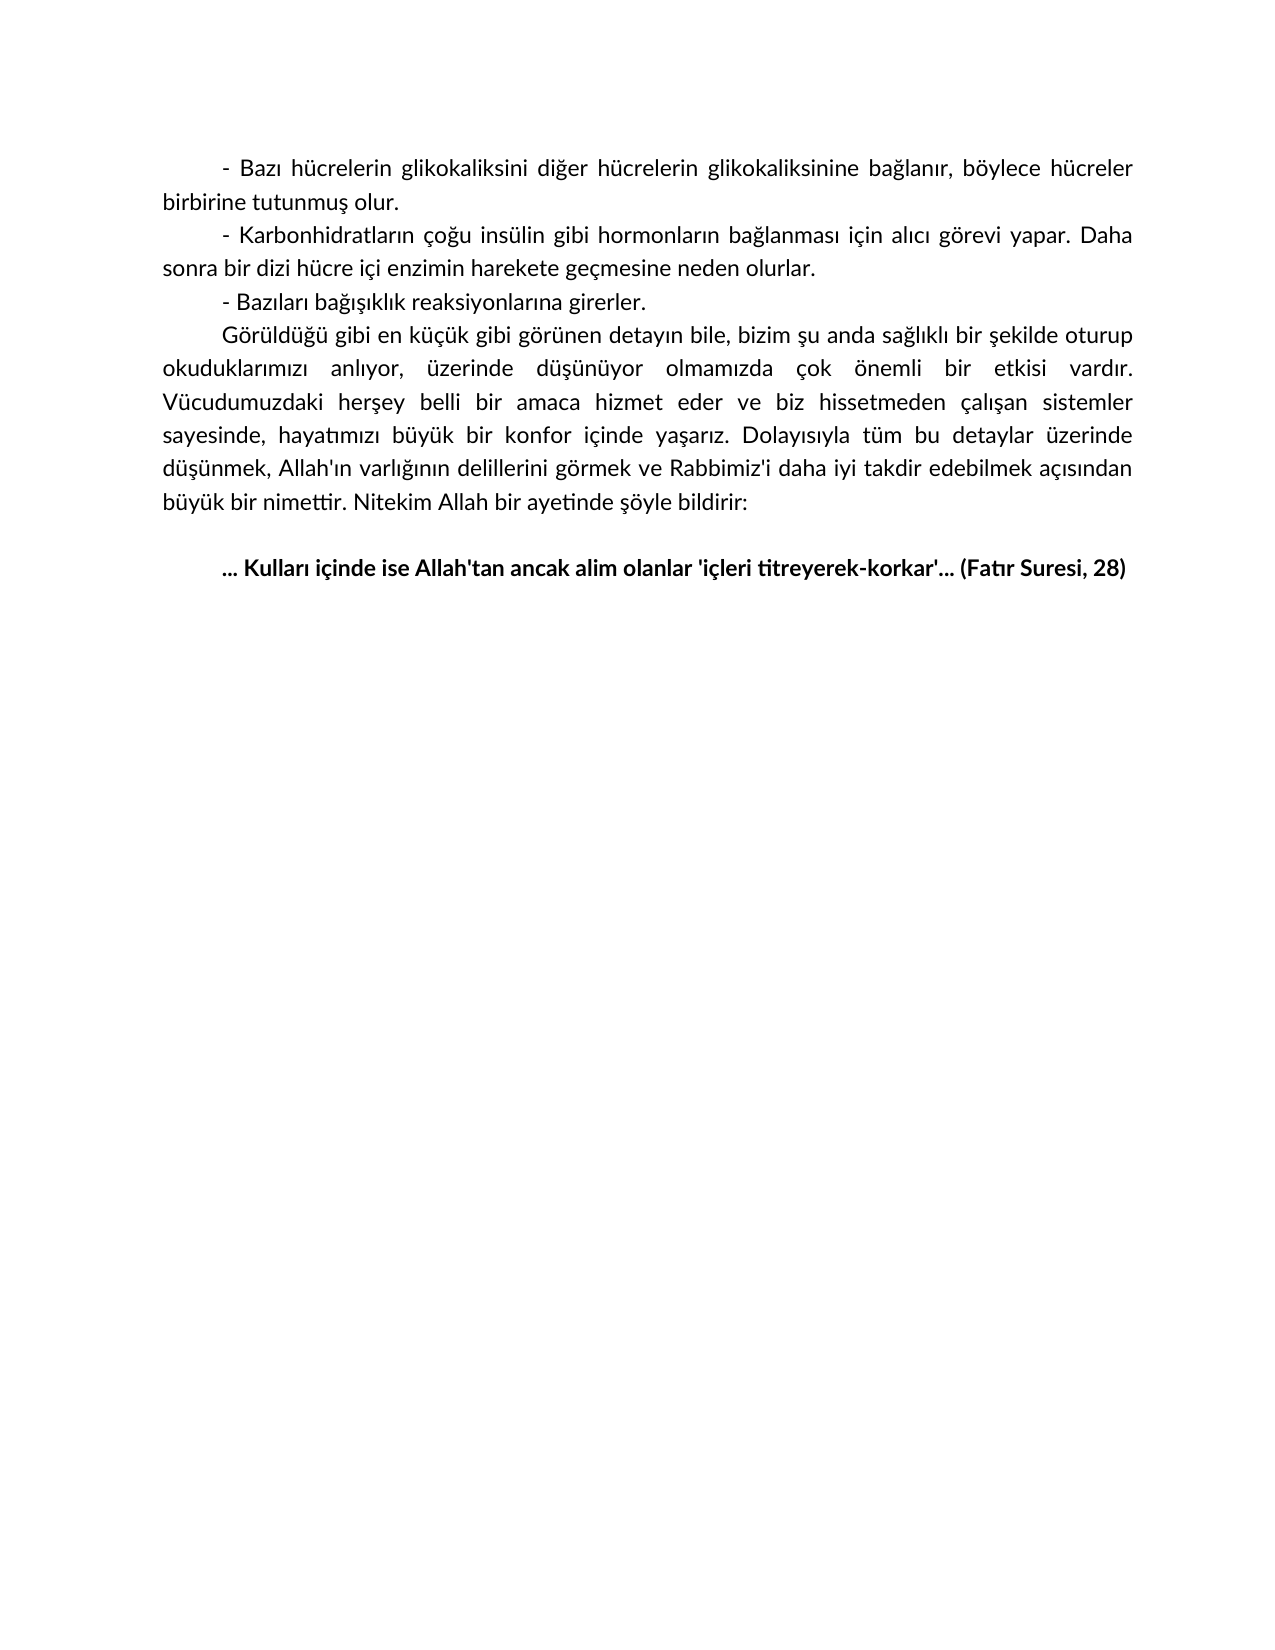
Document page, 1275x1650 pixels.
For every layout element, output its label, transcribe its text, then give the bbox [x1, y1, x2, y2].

text - Bazıları bağışıklık reaksiyonlarına girerler. [162, 283, 1134, 317]
text Görüldüğü gibi en küçük gibi görünen detayın bile, bizim şu anda sağlıklı bir şekilde oturup okuduklarımızı anlıyor, üzerinde düşünüyor olmamızda çok önemli bir etkisi vardır. Vücudumuzdaki herşey belli bir amaca hizmet eder ve biz hissetmeden çalışan sistemler sayesinde, hayatımızı büyük bir konfor içinde yaşarız. Dolayısıyla tüm bu detaylar üzerinde düşünmek, Allah'ın varlığının delillerini görmek ve Rabbimiz'i daha iyi takdir edebilmek açısından büyük bir nimettir. Nitekim Allah bir ayetinde şöyle bildirir: [162, 317, 1134, 517]
text - Karbonhidratların çoğu insülin gibi hormonların bağlanması için alıcı görevi yapar. Daha sonra bir dizi hücre içi enzimin harekete geçmesine neden olurlar. [162, 217, 1134, 283]
text ... Kulları içinde ise Allah'tan ancak alim olanlar 'içleri titreyerek-korkar'... (Fatır Suresi, 28) [162, 550, 1134, 583]
text - Bazı hücrelerin glikokaliksini diğer hücrelerin glikokaliksinine bağlanır, böylece hücreler birbirine tutunmuş olur. [162, 150, 1134, 217]
